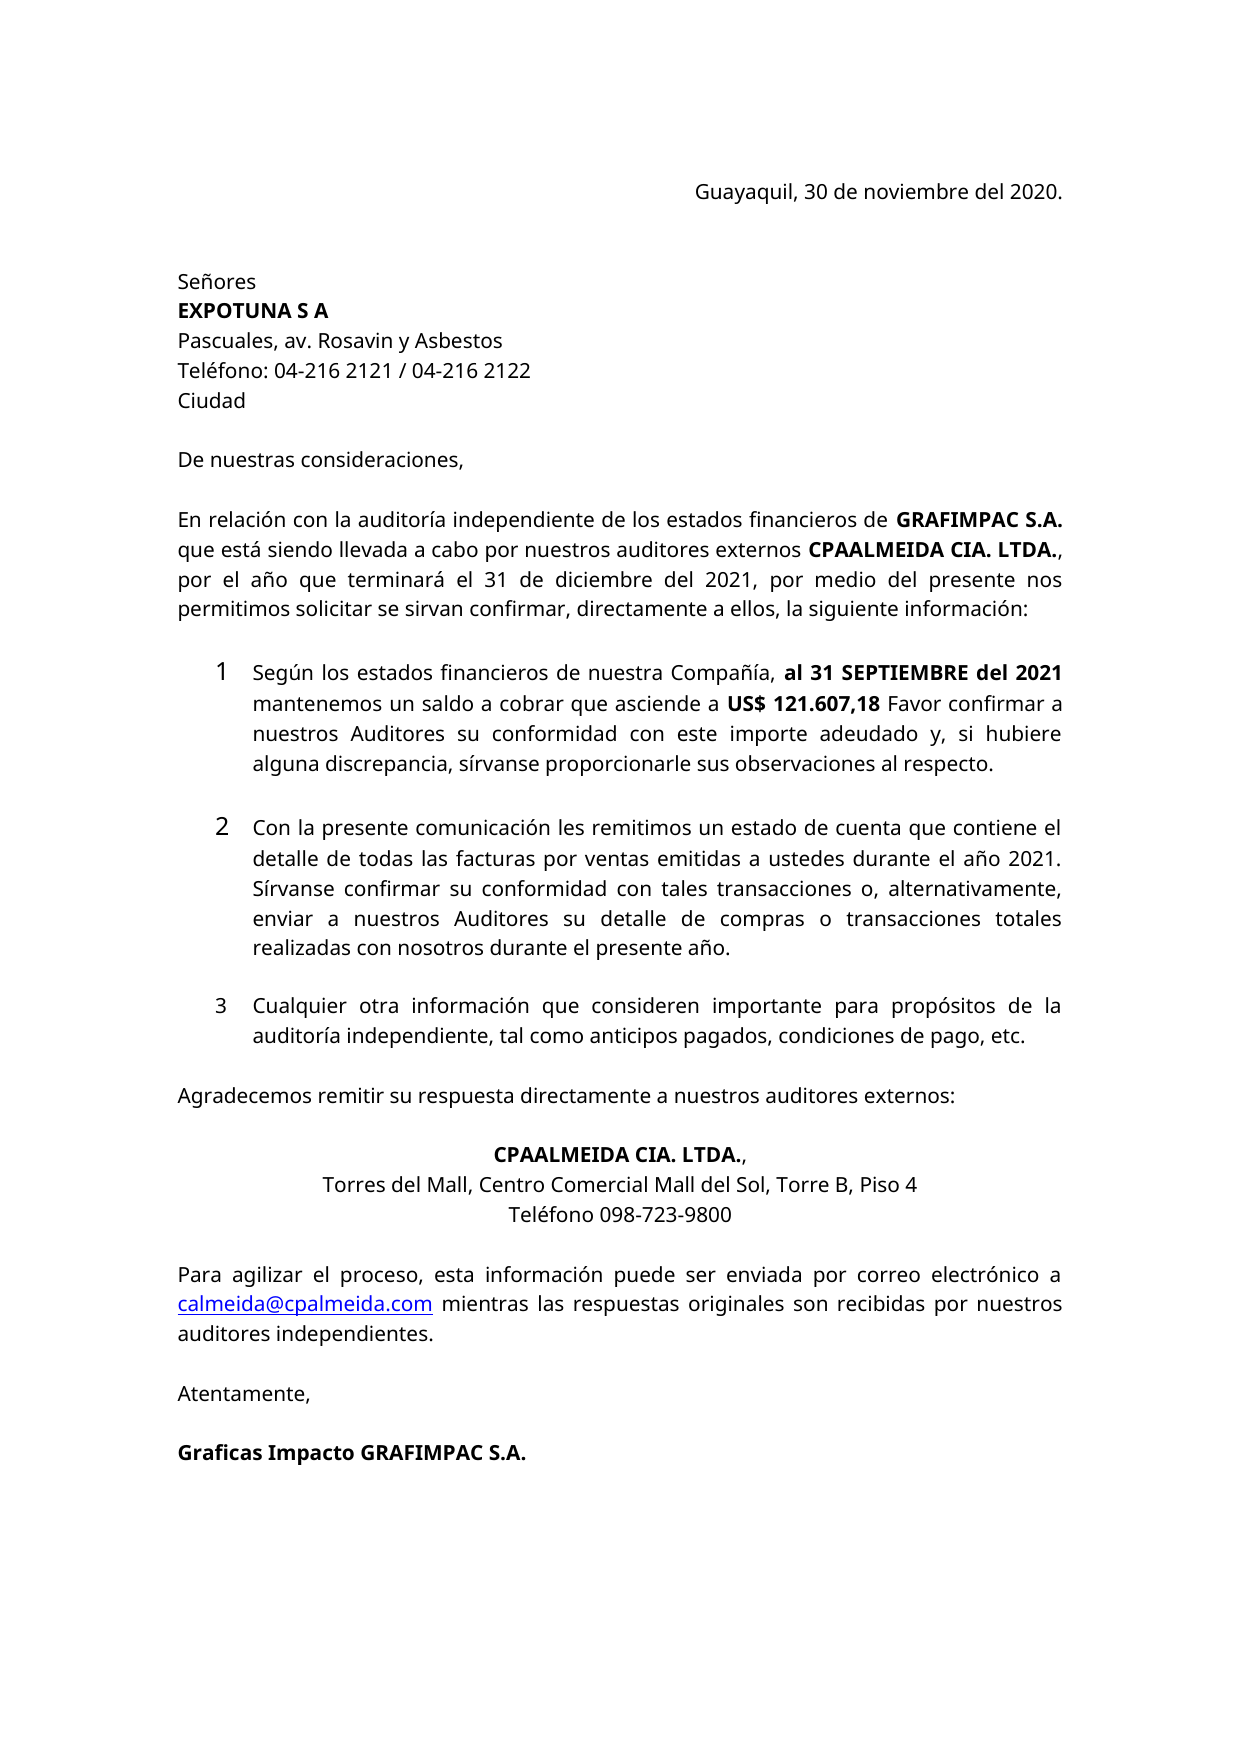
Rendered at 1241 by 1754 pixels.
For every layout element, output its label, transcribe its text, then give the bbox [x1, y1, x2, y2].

text Teléfono: 04-216 2121 / 04-216 2122 [177, 356, 1063, 384]
text Graficas Impacto GRAFIMPAC S.A. [177, 1438, 1063, 1467]
text Teléfono 098-723-9800 [177, 1200, 1063, 1229]
text Señores [177, 267, 1063, 295]
text De nuestras consideraciones, [177, 446, 1063, 474]
list Con la presente comunicación les remitimos un estado de cuenta que contiene el detalle de todas las facturas por ventas emitidas a ustedes durante el año 2021. Sírvanse confirmar su conformidad con tales transacciones o, alternativamente, enviar a nuestros Auditores su detalle de compras o transacciones totales realizadas con nosotros durante el presente año. [215, 809, 1063, 962]
list Según los estados financieros de nuestra Compañía, al 31 SEPTIEMBRE del 2021 mantenemos un saldo a cobrar que asciende a US$ 121.607,18 Favor confirmar a nuestros Auditores su conformidad con este importe adeudado y, si hubiere alguna discrepancia, sírvanse proporcionarle sus observaciones al respecto. [215, 654, 1063, 777]
text Para agilizar el proceso, esta información puede ser enviada por correo electrónico a calmeida@cpalmeida.com mientras las respuestas originales son recibidas por nuestros auditores independientes. [177, 1260, 1063, 1348]
text Torres del Mall, Centro Comercial Mall del Sol, Torre B, Piso 4 [177, 1170, 1063, 1199]
text En relación con la auditoría independiente de los estados financieros de GRAFIMPAC S.A. que está siendo llevada a cabo por nuestros auditores externos CPAALMEIDA CIA. LTDA., por el año que terminará el 31 de diciembre del 2021, por medio del presente nos permitimos solicitar se sirvan confirmar, directamente a ellos, la siguiente información: [177, 505, 1063, 623]
text CPAALMEIDA CIA. LTDA., [177, 1141, 1063, 1169]
list Cualquier otra información que consideren importante para propósitos de la auditoría independiente, tal como anticipos pagados, condiciones de pago, etc. [215, 992, 1063, 1050]
text Ciudad [177, 386, 1063, 414]
text Guayaquil, 30 de noviembre del 2020. [177, 177, 1063, 206]
text Pascuales, av. Rosavin y Asbestos [177, 326, 1063, 355]
text Atentamente, [177, 1379, 1063, 1407]
text Agradecemos remitir su respuesta directamente a nuestros auditores externos: [177, 1081, 1063, 1109]
text EXPOTUNA S A [177, 297, 1063, 325]
